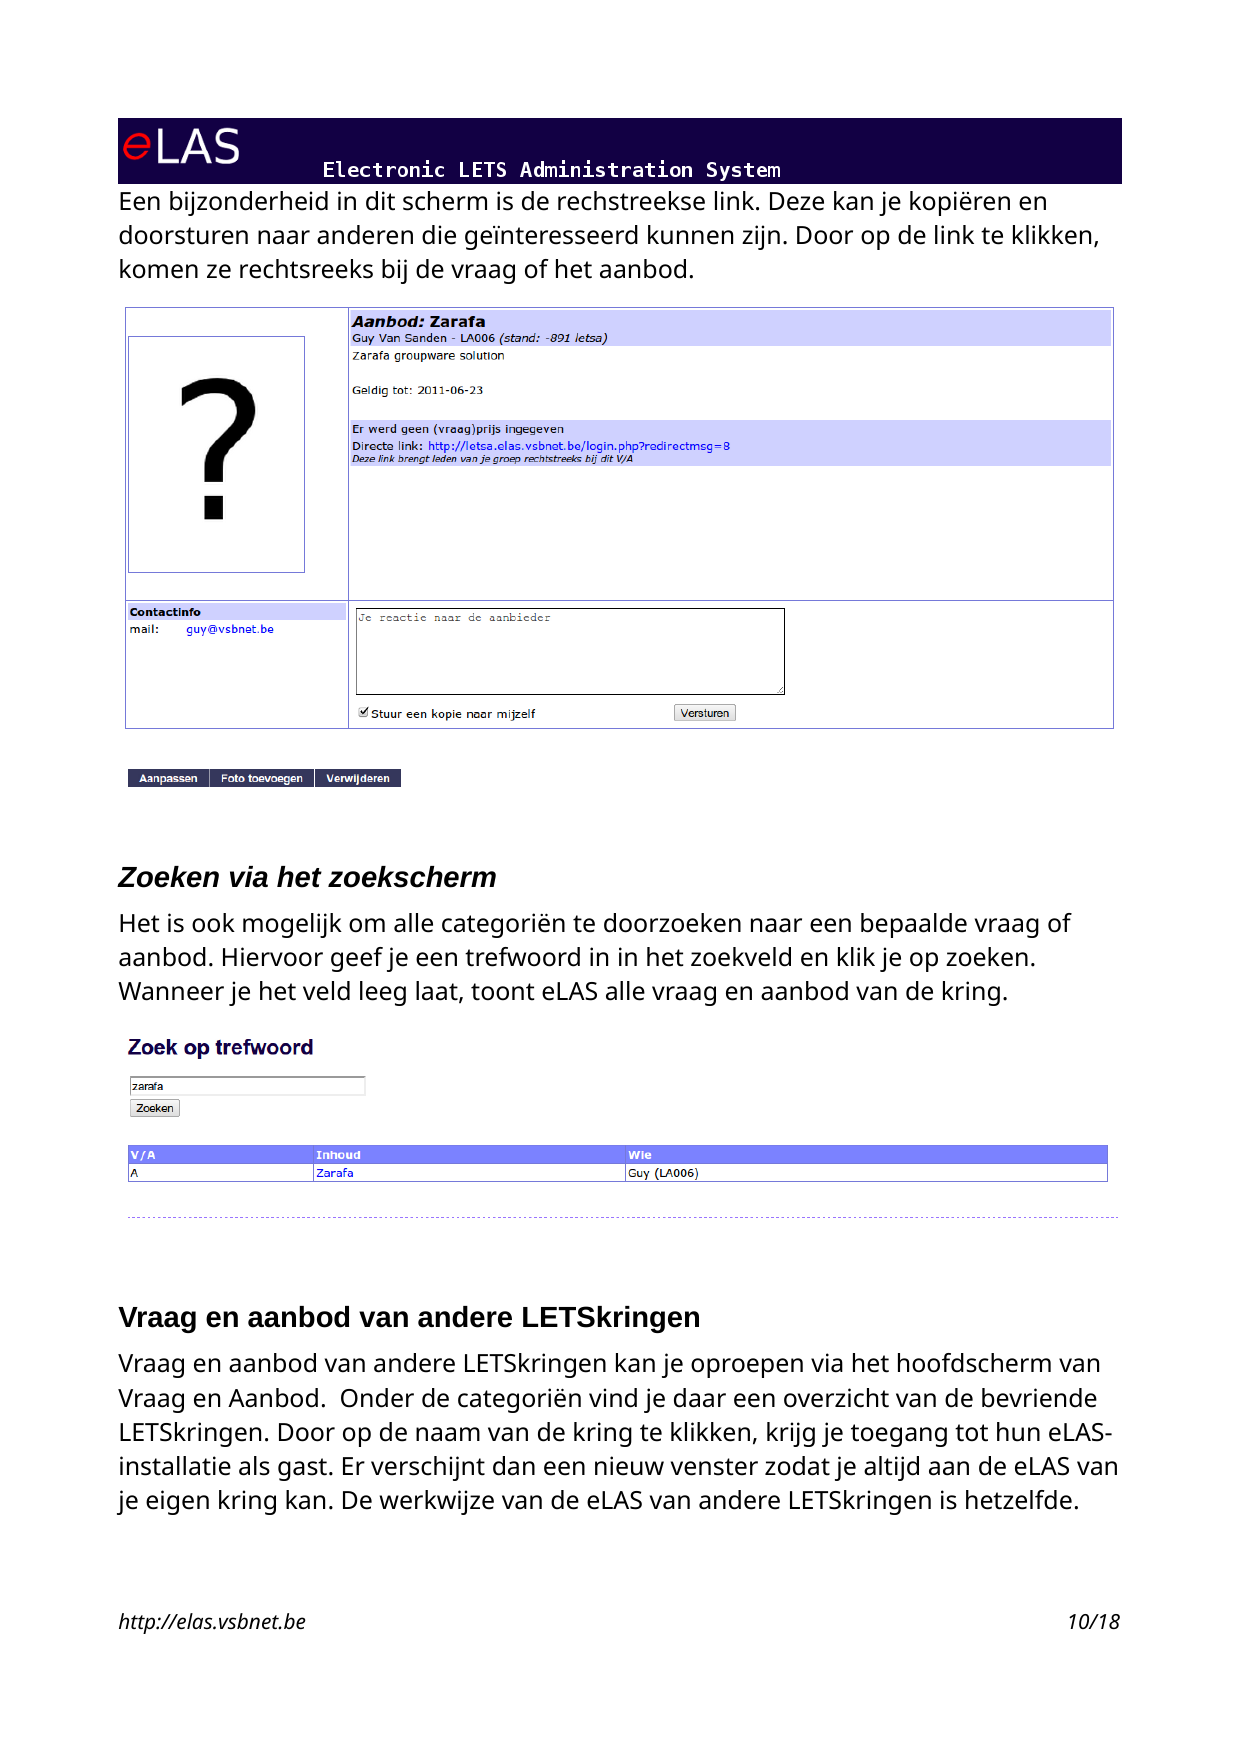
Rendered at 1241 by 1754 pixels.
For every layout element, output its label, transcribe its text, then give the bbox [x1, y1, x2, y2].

subtitle Vraag en aanbod van andere LETSkringen [118, 1300, 1122, 1334]
picture [118, 118, 1122, 184]
picture [118, 298, 1122, 795]
picture [118, 1020, 1122, 1236]
text Het is ook mogelijk om alle categoriën te doorzoeken naar een bepaalde vraag of aanbod. Hiervoor geef je een trefwoord in in het zoekveld en klik je op zoeken. Wanneer je het veld leeg laat, toont eLAS alle vraag en aanbod van de kring. [118, 906, 1122, 1008]
subtitle Zoeken via het zoekscherm [118, 860, 1122, 893]
text Vraag en aanbod van andere LETSkringen kan je oproepen via het hoofdscherm van Vraag en Aanbod. Onder de categoriën vind je daar een overzicht van de bevriende LETSkringen. Door op de naam van de kring te klikken, krijg je toegang tot hun eLAS-installatie als gast. Er verschijnt dan een nieuw venster zodat je altijd aan de eLAS van je eigen kring kan. De werkwijze van de eLAS van andere LETSkringen is hetzelfde. [118, 1346, 1122, 1516]
text Een bijzonderheid in dit scherm is de rechstreekse link. Deze kan je kopiëren en doorsturen naar anderen die geïnteresseerd kunnen zijn. Door op de link te klikken, komen ze rechtsreeks bij de vraag of het aanbod. [118, 184, 1122, 286]
